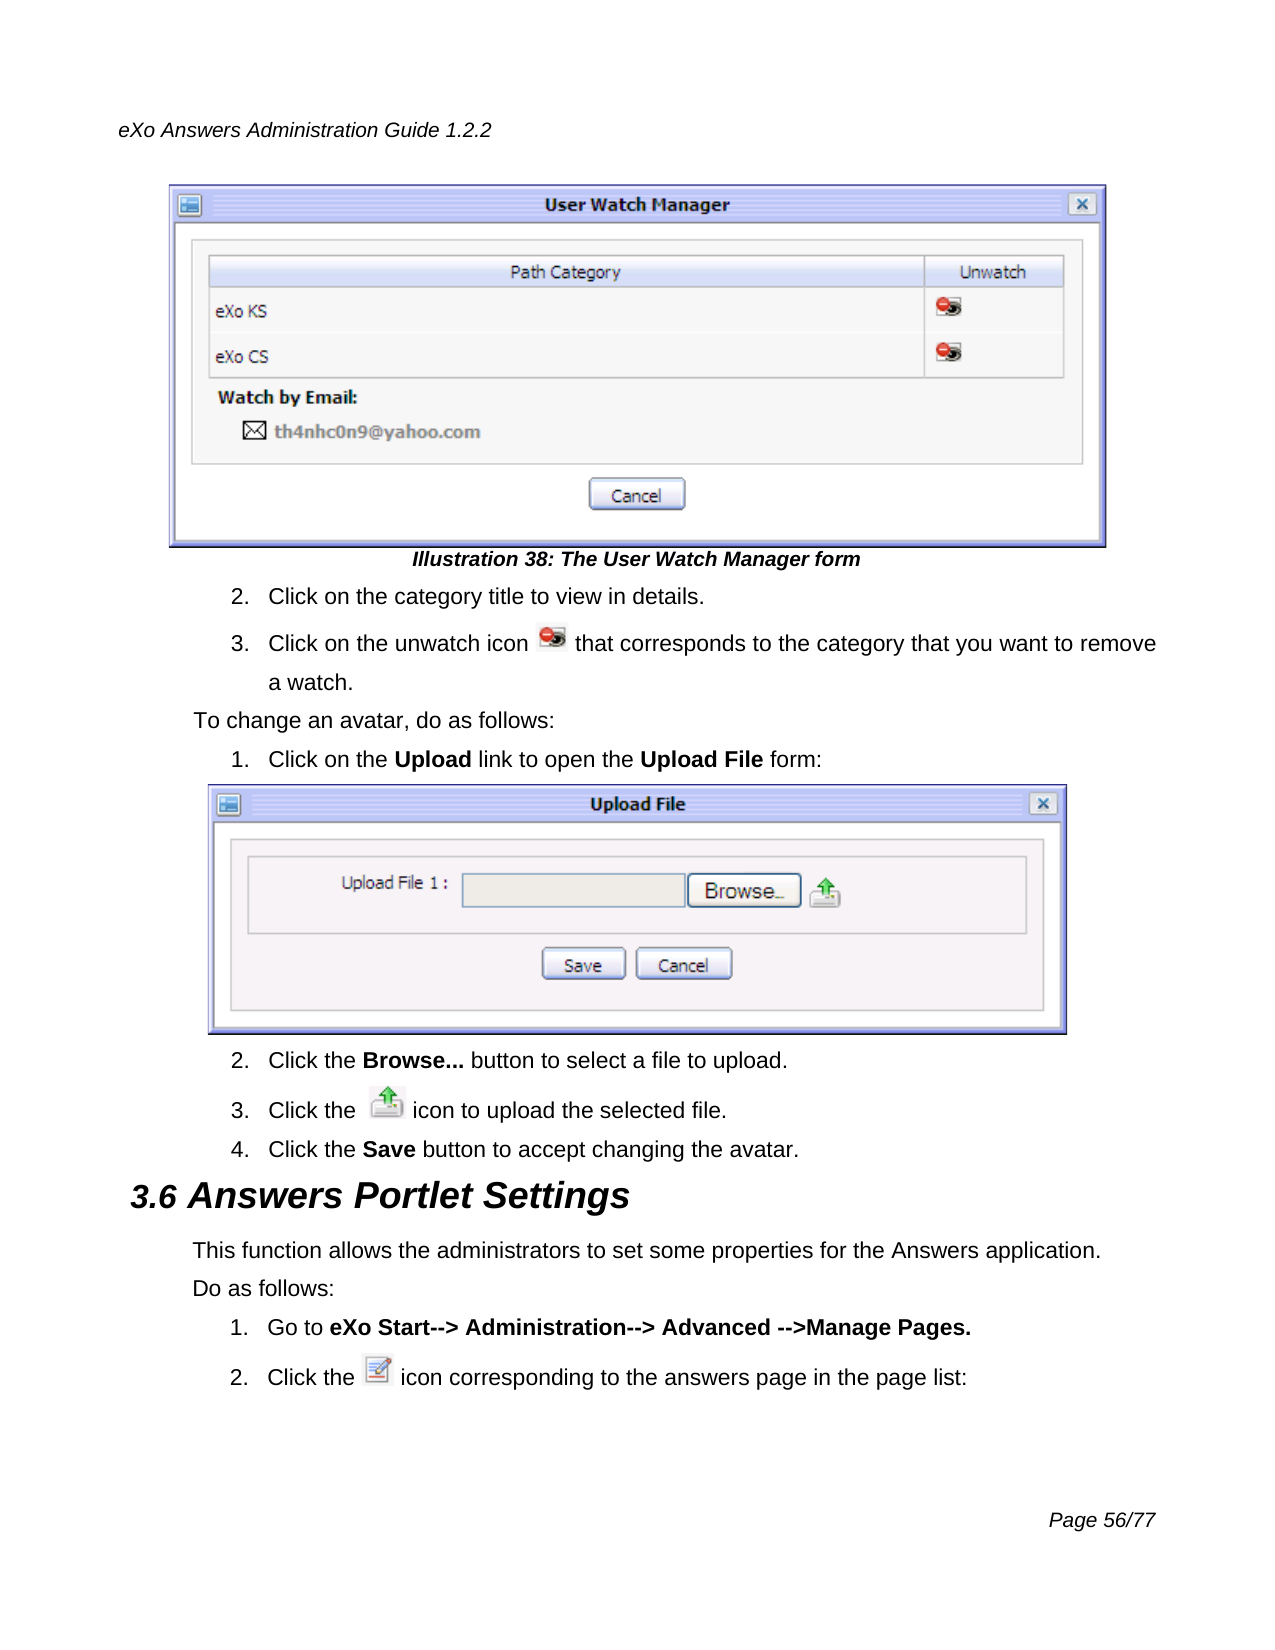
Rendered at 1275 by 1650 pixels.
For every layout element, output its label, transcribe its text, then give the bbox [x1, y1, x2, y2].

list Click the Browse... button to select a file to upload. [231, 785, 1157, 1073]
list Click on the Upload link to open the Upload File form: [231, 746, 1157, 772]
picture [535, 622, 569, 652]
list Click on the unwatch icon that corresponds to the category that you want to remove a watch. [231, 622, 1157, 695]
picture [361, 1353, 394, 1386]
list Illustration 38: The User Watch Manager form [169, 548, 1106, 571]
picture [207, 784, 1068, 1035]
picture [168, 183, 1107, 548]
list Click on the category title to view in details. [169, 171, 1157, 609]
picture [368, 1086, 407, 1119]
text This function allows the administrators to set some properties for the Answers application. [192, 1238, 1157, 1263]
subtitle Answers Portlet Settings [130, 1175, 1157, 1217]
list Go to eXo Start--> Administration--> Advanced -->Manage Pages. [229, 1314, 1157, 1340]
list Click the icon to upload the selected file. [231, 1086, 1157, 1124]
list Click the Save button to accept changing the avatar. [231, 1136, 1157, 1162]
list Click the icon corresponding to the answers page in the page list: [229, 1353, 1157, 1391]
text Do as follows: [192, 1276, 1157, 1302]
text To change an avatar, do as follows: [193, 708, 1157, 733]
